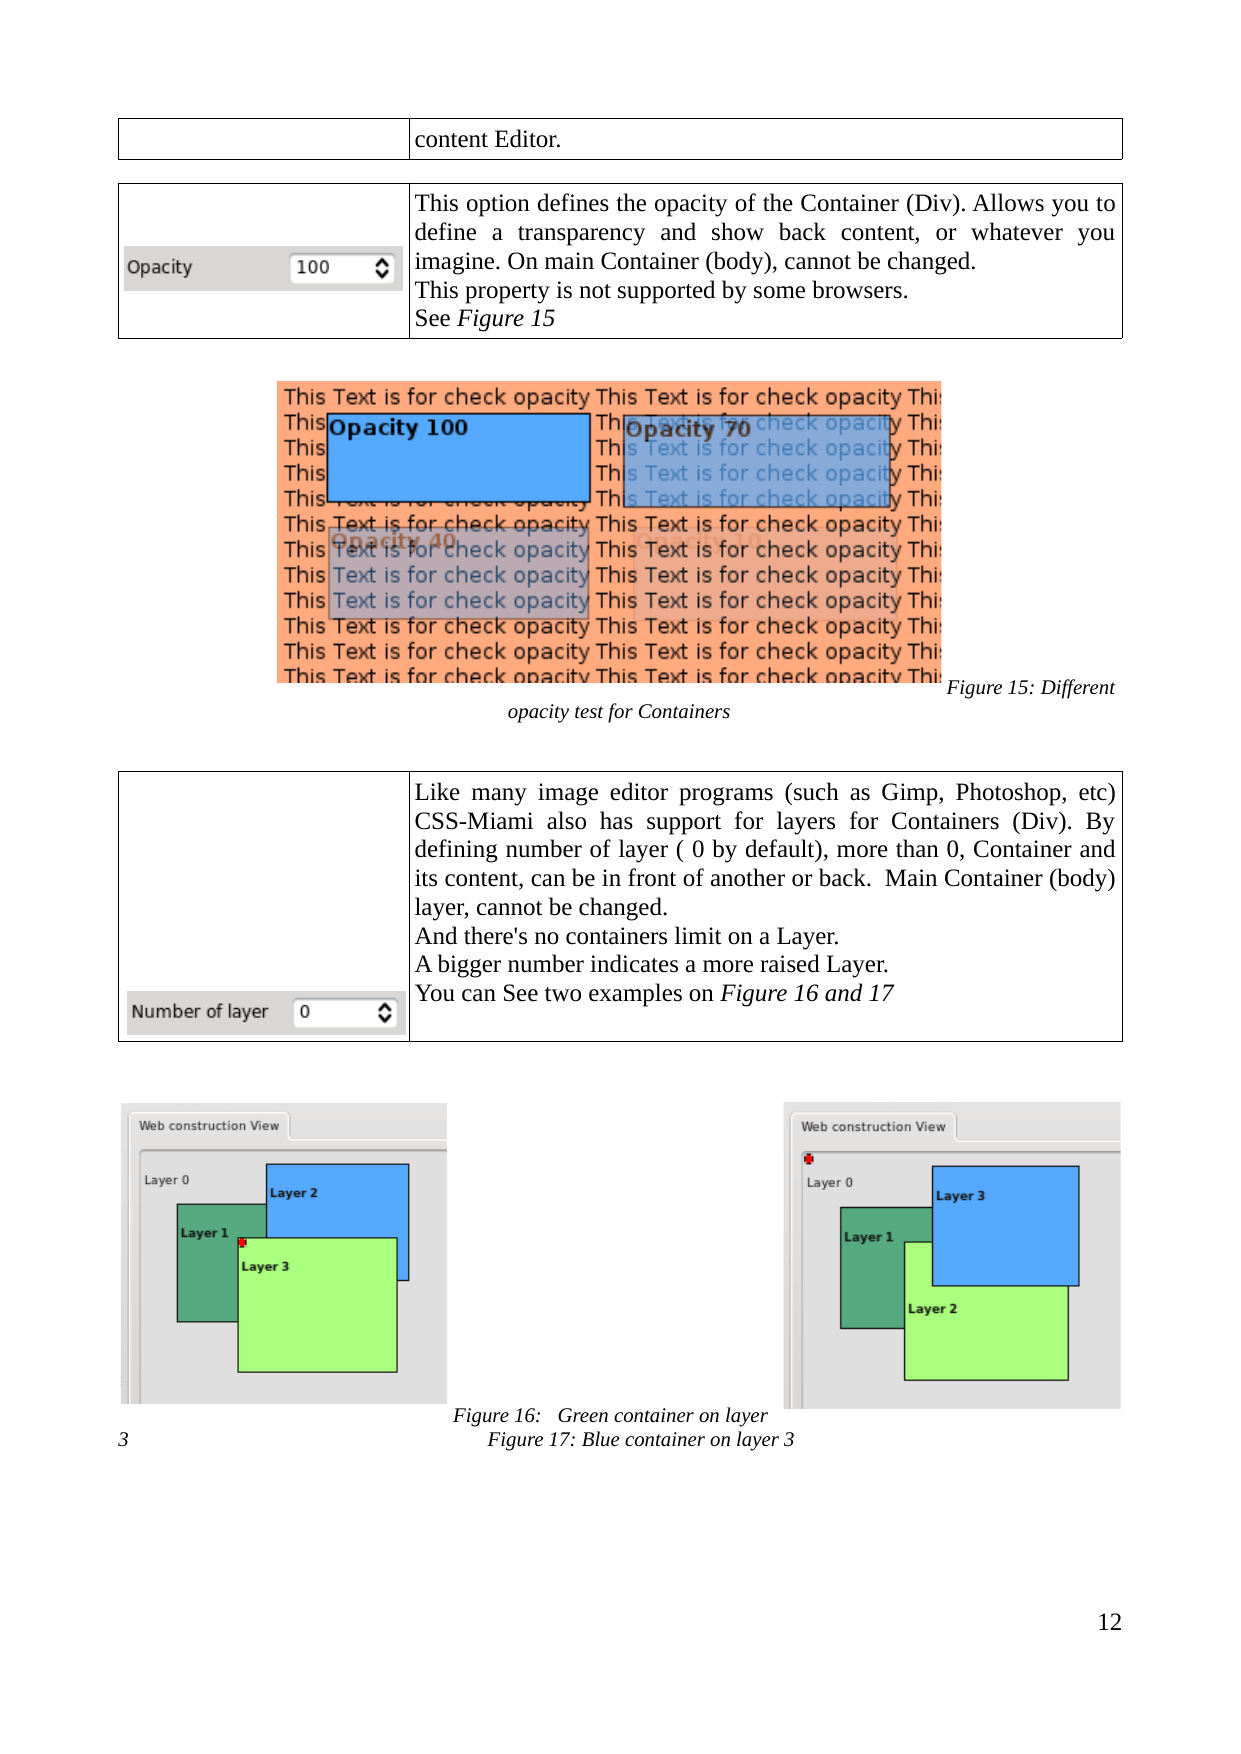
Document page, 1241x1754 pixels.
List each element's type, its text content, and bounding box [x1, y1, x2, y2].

text Figure 15: Different opacity test for Containers [118, 675, 1122, 723]
picture [123, 246, 403, 291]
picture [127, 991, 407, 1035]
picture [276, 381, 942, 683]
picture [783, 1102, 1121, 1409]
text Figure 16: Green container on layer 3 Figure 17: Blue container on layer 3 [118, 1402, 1122, 1451]
table_header [119, 119, 409, 158]
table_header Like many image editor programs (such as Gimp, Photoshop, etc) CSS-Miami also has support for layers for Containers (Div). By defining number of layer ( 0 by default), more than 0, Container and its content, can be in front of another or back. Main Container (body) layer, cannot be changed. And there's no containers limit on a Layer. A bigger number indicates a more raised Layer. You can See two examples on Figure 16 and 17 [410, 772, 1122, 1041]
picture [120, 1103, 447, 1404]
table_header content Editor. [410, 119, 1122, 158]
table_header [119, 184, 409, 338]
table_header This option defines the opacity of the Container (Div). Allows you to define a transparency and show back content, or whatever you imagine. On main Container (body), cannot be changed. This property is not supported by some browsers. See Figure 15 [410, 184, 1122, 338]
table_header [119, 772, 409, 1041]
